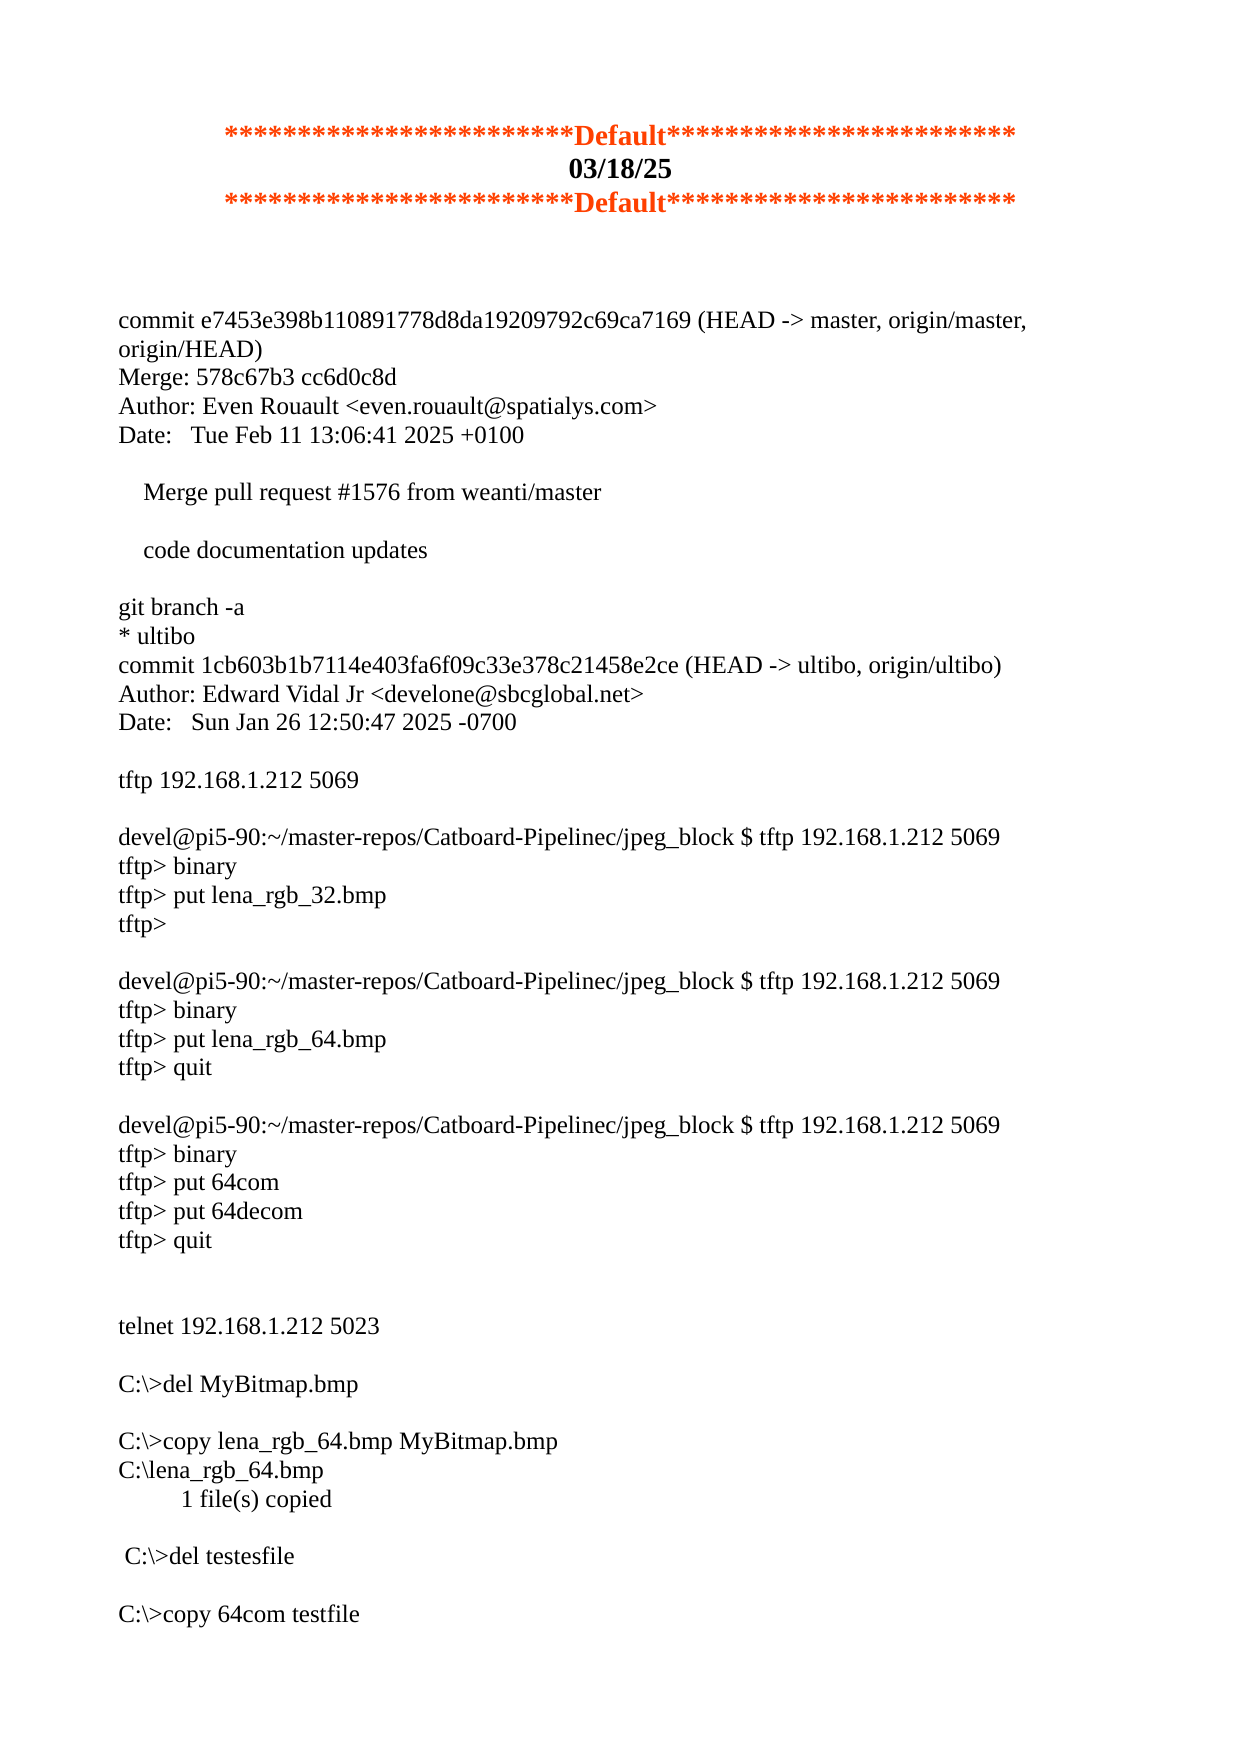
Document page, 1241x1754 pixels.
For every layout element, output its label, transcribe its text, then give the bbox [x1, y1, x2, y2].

text Author: Even Rouault <even.rouault@spatialys.com> [118, 391, 1122, 420]
text C:\>del MyBitmap.bmp [118, 1369, 1122, 1397]
text ************************Default************************ [118, 118, 1122, 152]
text Date: Tue Feb 11 13:06:41 2025 +0100 [118, 420, 1122, 449]
text code documentation updates [118, 535, 1122, 564]
text tftp> quit [118, 1052, 1122, 1081]
text ************************Default************************ [118, 185, 1122, 219]
text devel@pi5-90:~/master-repos/Catboard-Pipelinec/jpeg_block $ tftp 192.168.1.212 5069 [118, 966, 1122, 995]
text 1 file(s) copied [118, 1484, 1122, 1512]
text C:\>del testesfile [118, 1541, 1122, 1570]
text tftp> put lena_rgb_32.bmp [118, 880, 1122, 909]
text tftp> put 64com [118, 1167, 1122, 1196]
text commit e7453e398b110891778d8da19209792c69ca7169 (HEAD -> master, origin/master, origin/HEAD) [118, 305, 1122, 362]
text Merge pull request #1576 from weanti/master [118, 477, 1122, 506]
text devel@pi5-90:~/master-repos/Catboard-Pipelinec/jpeg_block $ tftp 192.168.1.212 5069 [118, 822, 1122, 851]
text Merge: 578c67b3 cc6d0c8d [118, 362, 1122, 391]
text tftp> binary [118, 1139, 1122, 1167]
text * ultibo [118, 621, 1122, 650]
text C:\>copy 64com testfile [118, 1599, 1122, 1627]
text tftp> binary [118, 851, 1122, 880]
text tftp 192.168.1.212 5069 [118, 765, 1122, 794]
text 03/18/25 [118, 152, 1122, 185]
text Author: Edward Vidal Jr <develone@sbcglobal.net> [118, 679, 1122, 707]
text devel@pi5-90:~/master-repos/Catboard-Pipelinec/jpeg_block $ tftp 192.168.1.212 5069 [118, 1110, 1122, 1139]
text C:\>copy lena_rgb_64.bmp MyBitmap.bmp [118, 1426, 1122, 1455]
text commit 1cb603b1b7114e403fa6f09c33e378c21458e2ce (HEAD -> ultibo, origin/ultibo) [118, 650, 1122, 679]
text telnet 192.168.1.212 5023 [118, 1311, 1122, 1340]
text tftp> binary [118, 995, 1122, 1024]
text Date: Sun Jan 26 12:50:47 2025 -0700 [118, 707, 1122, 736]
text C:\lena_rgb_64.bmp [118, 1455, 1122, 1484]
text tftp> put lena_rgb_64.bmp [118, 1024, 1122, 1052]
text git branch -a [118, 592, 1122, 621]
text tftp> [118, 909, 1122, 937]
text tftp> put 64decom [118, 1196, 1122, 1225]
text tftp> quit [118, 1225, 1122, 1254]
